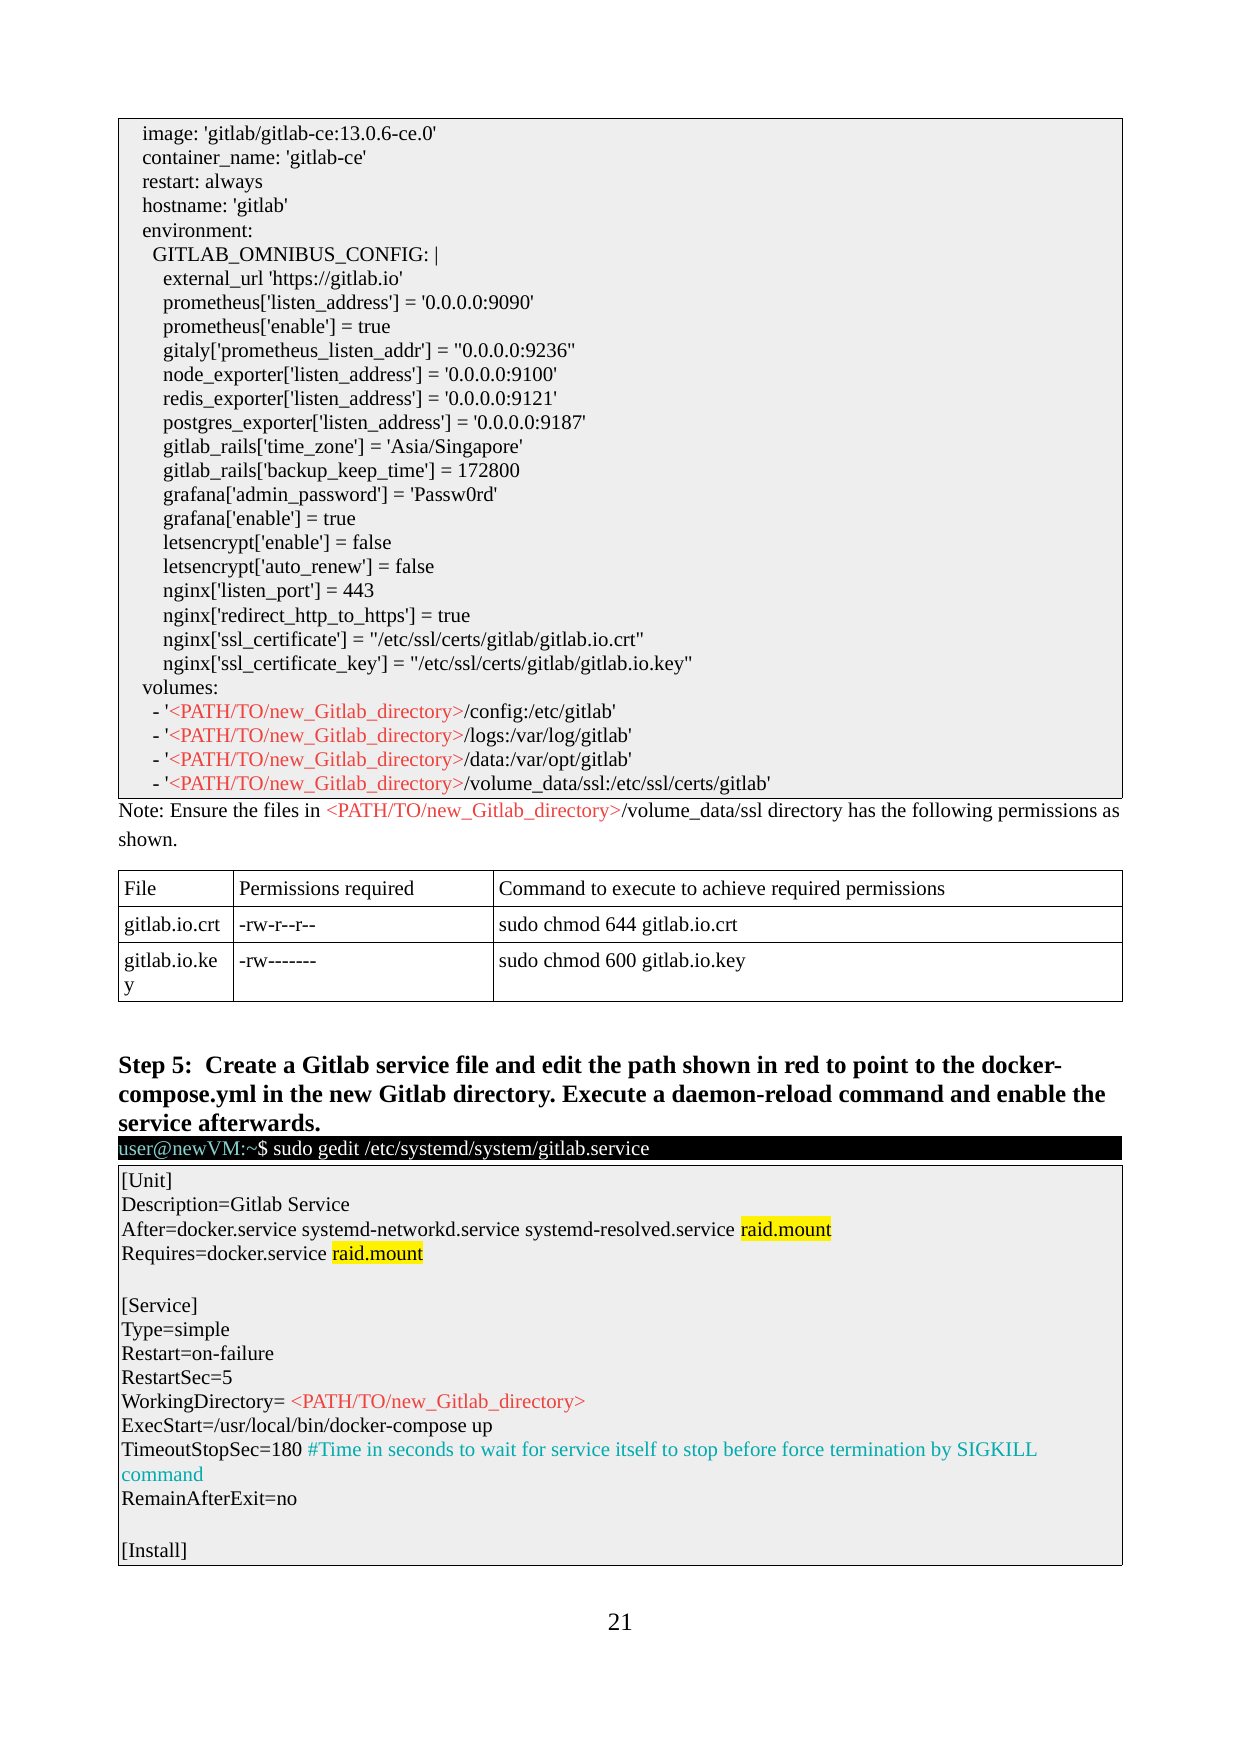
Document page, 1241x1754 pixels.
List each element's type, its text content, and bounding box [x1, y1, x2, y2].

text environment: [119, 214, 1122, 238]
text node_exporter['listen_address'] = '0.0.0.0:9100' [119, 359, 1122, 383]
table_header Command to execute to achieve required permissions [494, 871, 1122, 906]
text - '<PATH/TO/new_Gitlab_directory>/volume_data/ssl:/etc/ssl/certs/gitlab' [119, 768, 1122, 798]
text TimeoutStopSec=180 #Time in seconds to wait for service itself to stop before force termination by SIGKILL command [119, 1434, 1122, 1482]
text image: 'gitlab/gitlab-ce:13.0.6-ce.0' [119, 119, 1122, 142]
text ExecStart=/usr/local/bin/docker-compose up [119, 1410, 1122, 1434]
text redis_exporter['listen_address'] = '0.0.0.0:9121' [119, 383, 1122, 407]
text GITLAB_OMNIBUS_CONFIG: | [119, 238, 1122, 262]
table_header Permissions required [234, 871, 493, 906]
text - '<PATH/TO/new_Gitlab_directory>/config:/etc/gitlab' [119, 696, 1122, 720]
table_header File [119, 871, 233, 906]
text grafana['enable'] = true [119, 503, 1122, 527]
text Description=Gitlab Service [119, 1189, 1122, 1213]
text letsencrypt['auto_renew'] = false [119, 551, 1122, 575]
text gitlab_rails['time_zone'] = 'Asia/Singapore' [119, 431, 1122, 455]
table_cell gitlab.io.key [119, 943, 233, 1001]
table_cell -rw------- [234, 943, 493, 1001]
text prometheus['enable'] = true [119, 311, 1122, 335]
text RemainAfterExit=no [119, 1482, 1122, 1506]
text [Unit] [119, 1166, 1122, 1189]
text After=docker.service systemd-networkd.service systemd-resolved.service raid.mount [119, 1213, 1122, 1237]
text - '<PATH/TO/new_Gitlab_directory>/logs:/var/log/gitlab' [119, 720, 1122, 744]
text RestartSec=5 [119, 1362, 1122, 1386]
text nginx['listen_port'] = 443 [119, 575, 1122, 599]
text volumes: [119, 672, 1122, 696]
text restart: always [119, 166, 1122, 190]
text gitlab_rails['backup_keep_time'] = 172800 [119, 455, 1122, 479]
text gitaly['prometheus_listen_addr'] = "0.0.0.0:9236" [119, 335, 1122, 359]
text [Service] [119, 1290, 1122, 1314]
text prometheus['listen_address'] = '0.0.0.0:9090' [119, 287, 1122, 311]
text Restart=on-failure [119, 1338, 1122, 1362]
text nginx['ssl_certificate_key'] = "/etc/ssl/certs/gitlab/gitlab.io.key" [119, 647, 1122, 672]
text WorkingDirectory= <PATH/TO/new_Gitlab_directory> [119, 1386, 1122, 1410]
text external_url 'https://gitlab.io' [119, 262, 1122, 287]
text nginx['redirect_http_to_https'] = true [119, 599, 1122, 623]
text Note: Ensure the files in <PATH/TO/new_Gitlab_directory>/volume_data/ssl directory has the following permissions as shown. [118, 799, 1122, 851]
table_cell gitlab.io.crt [119, 907, 233, 942]
table_cell sudo chmod 600 gitlab.io.key [494, 943, 1122, 1001]
text letsencrypt['enable'] = false [119, 527, 1122, 551]
text [Install] [119, 1535, 1122, 1565]
text nginx['ssl_certificate'] = "/etc/ssl/certs/gitlab/gitlab.io.crt" [119, 623, 1122, 647]
text Requires=docker.service raid.mount [119, 1237, 1122, 1261]
text hostname: 'gitlab' [119, 190, 1122, 214]
text Step 5: Create a Gitlab service file and edit the path shown in red to point to the docker-compose.yml in the new Gitlab directory. Execute a daemon-reload command and enable the service afterwards. [118, 1050, 1122, 1136]
text grafana['admin_password'] = 'Passw0rd' [119, 479, 1122, 503]
table_cell -rw-r--r-- [234, 907, 493, 942]
table_cell sudo chmod 644 gitlab.io.crt [494, 907, 1122, 942]
text postgres_exporter['listen_address'] = '0.0.0.0:9187' [119, 407, 1122, 431]
text user@newVM:~$ sudo gedit /etc/systemd/system/gitlab.service [118, 1136, 1122, 1160]
text - '<PATH/TO/new_Gitlab_directory>/data:/var/opt/gitlab' [119, 744, 1122, 768]
text container_name: 'gitlab-ce' [119, 142, 1122, 166]
text Type=simple [119, 1314, 1122, 1338]
